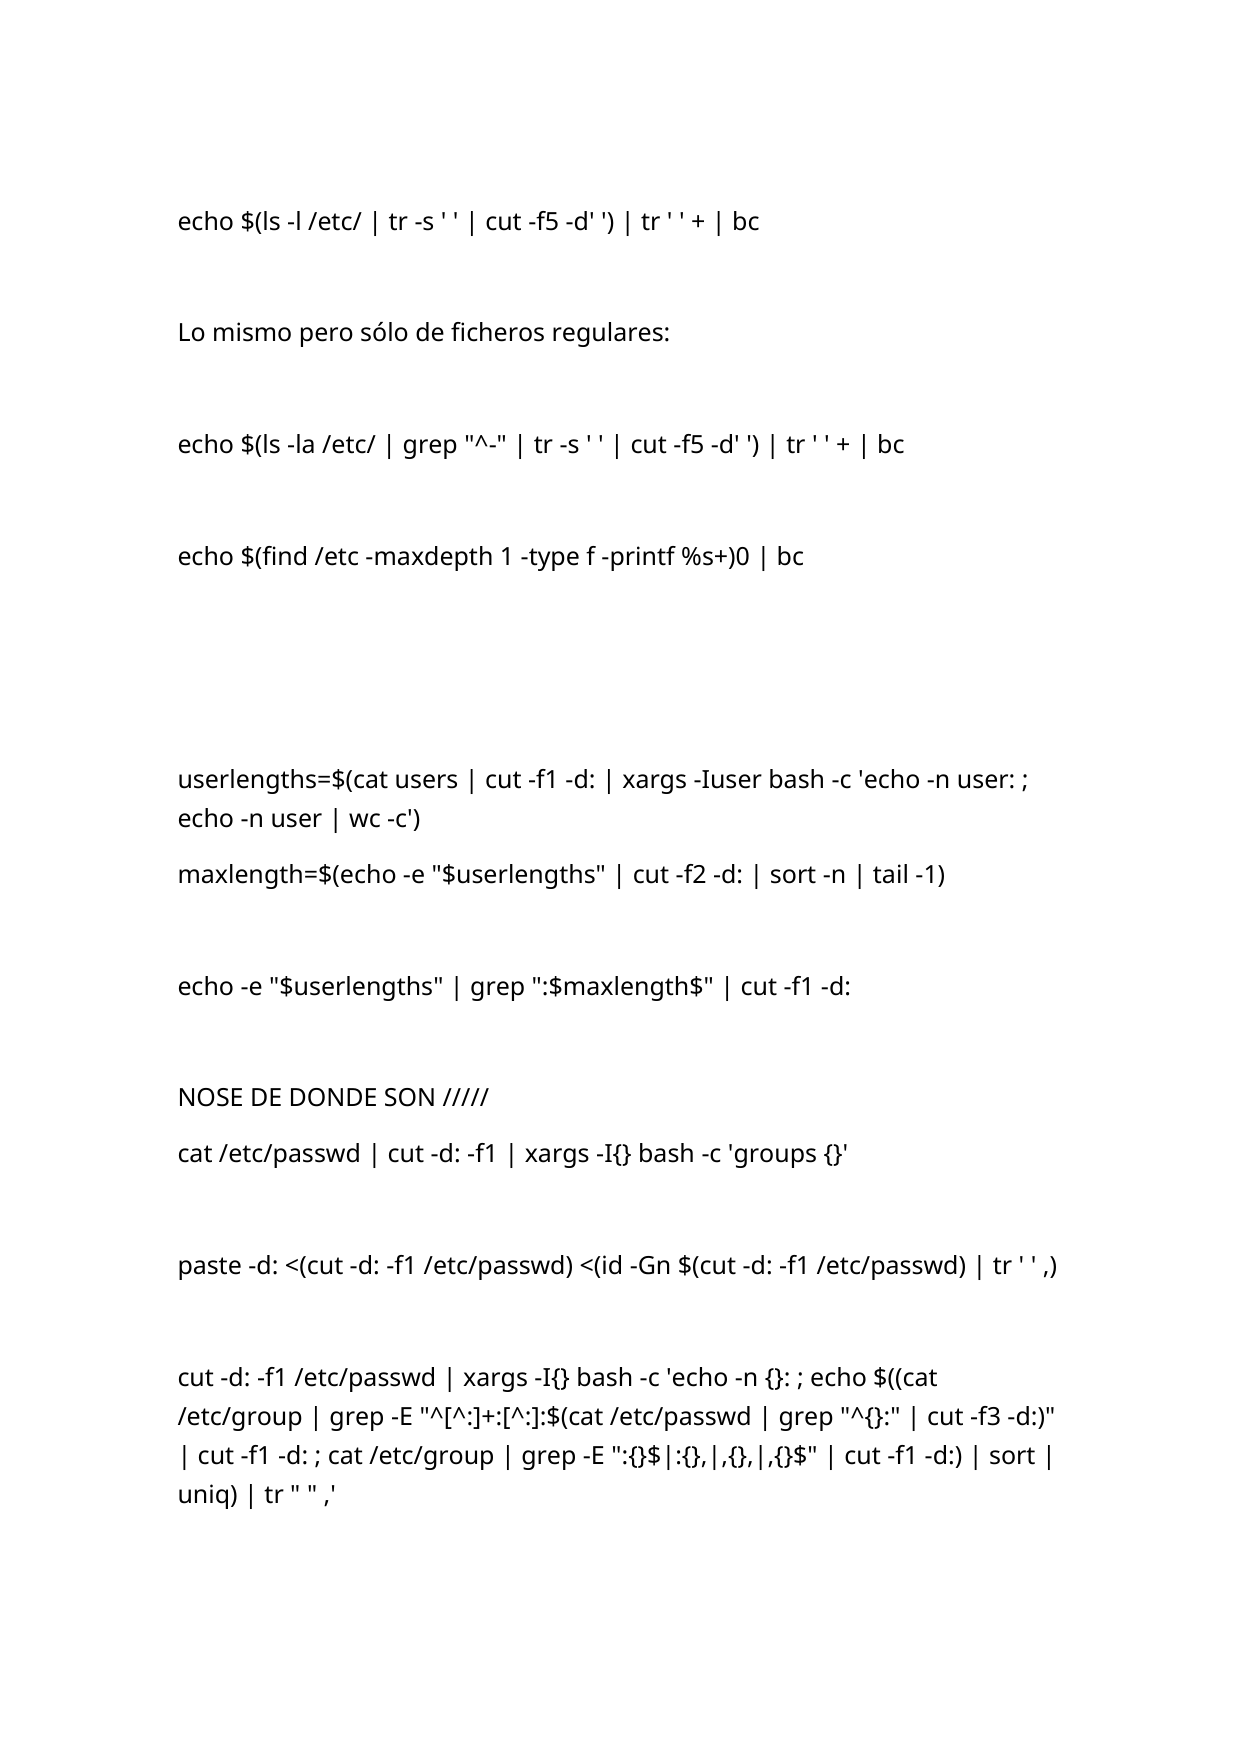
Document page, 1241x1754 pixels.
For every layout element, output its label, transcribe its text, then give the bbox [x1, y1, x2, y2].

text maxlength=$(echo -e "$userlengths" | cut -f2 -d: | sort -n | tail -1) [177, 857, 1063, 891]
text userlengths=$(cat users | cut -f1 -d: | xargs -Iuser bash -c 'echo -n user: ; echo -n user | wc -c') [177, 762, 1063, 835]
text echo $(ls -la /etc/ | grep "^-" | tr -s ' ' | cut -f5 -d' ') | tr ' ' + | bc [177, 427, 1063, 461]
text NOSE DE DONDE SON ///// [177, 1080, 1063, 1114]
text echo $(find /etc -maxdepth 1 -type f -printf %s+)0 | bc [177, 538, 1063, 572]
text cat /etc/passwd | cut -d: -f1 | xargs -I{} bash -c 'groups {}' [177, 1136, 1063, 1170]
text Lo mismo pero sólo de ficheros regulares: [177, 315, 1063, 349]
text echo $(ls -l /etc/ | tr -s ' ' | cut -f5 -d' ') | tr ' ' + | bc [177, 203, 1063, 237]
text echo -e "$userlengths" | grep ":$maxlength$" | cut -f1 -d: [177, 968, 1063, 1002]
text paste -d: <(cut -d: -f1 /etc/passwd) <(id -Gn $(cut -d: -f1 /etc/passwd) | tr ' ' ,) [177, 1248, 1063, 1282]
text cut -d: -f1 /etc/passwd | xargs -I{} bash -c 'echo -n {}: ; echo $((cat /etc/group | grep -E "^[^:]+:[^:]:$(cat /etc/passwd | grep "^{}:" | cut -f3 -d:)" | cut -f1 -d: ; cat /etc/group | grep -E ":{}$|:{},|,{},|,{}$" | cut -f1 -d:) | sort | uniq) | tr " " ,' [177, 1359, 1063, 1511]
